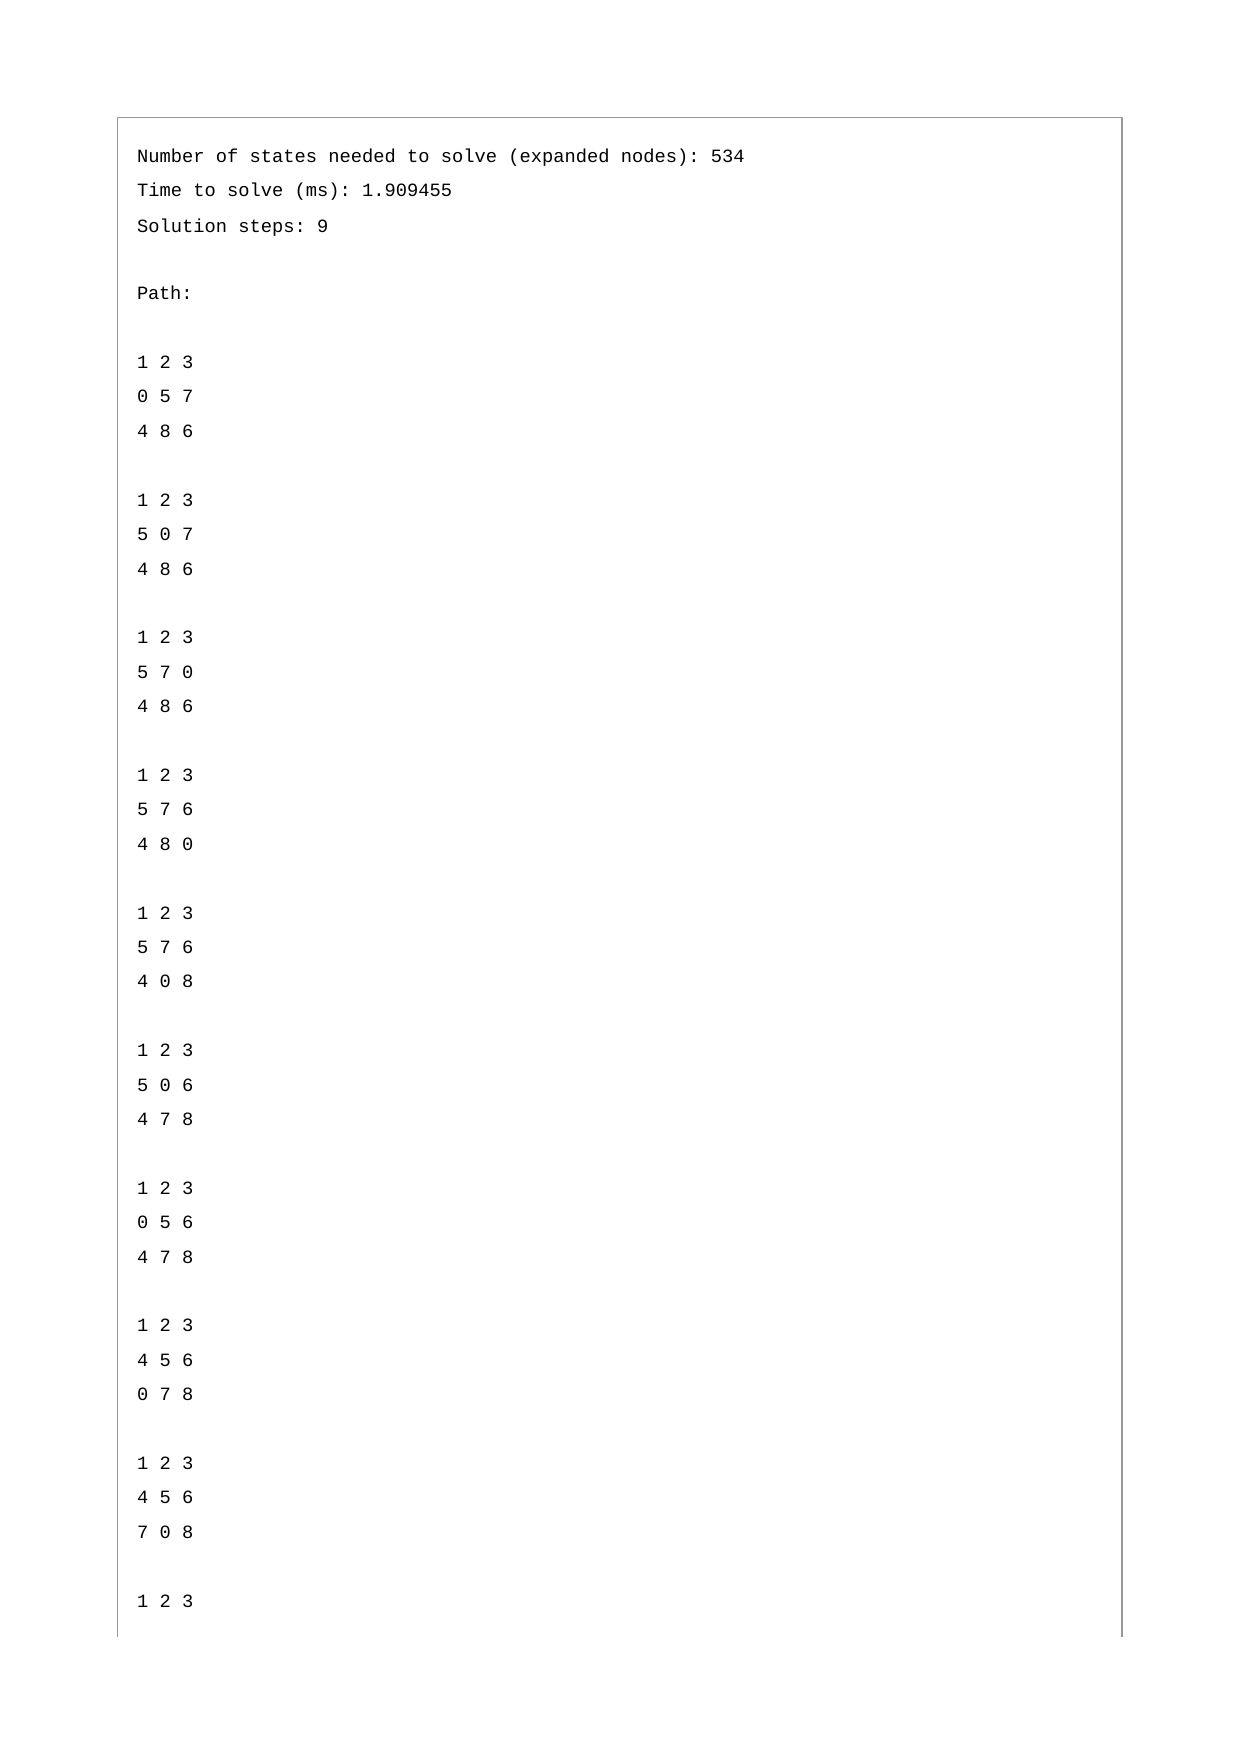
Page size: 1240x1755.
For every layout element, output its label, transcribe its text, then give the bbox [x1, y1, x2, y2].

text [1123, 1454, 1135, 1475]
text [1123, 938, 1135, 959]
text [1123, 766, 1135, 787]
text 7 0 8 [137, 1523, 1121, 1544]
text 1 2 3 [137, 353, 1121, 374]
text 1 2 3 [137, 1316, 1121, 1337]
text 5 7 0 [137, 662, 1121, 684]
text 4 8 0 [137, 834, 1121, 856]
text [1123, 559, 1135, 581]
text 5 0 7 [137, 525, 1121, 546]
text [1123, 1041, 1135, 1062]
text 5 0 6 [137, 1075, 1121, 1097]
text 4 5 6 [137, 1351, 1121, 1372]
text [1123, 491, 1135, 512]
text [1123, 972, 1135, 993]
text [1123, 1351, 1135, 1372]
text 4 7 8 [137, 1110, 1121, 1131]
text [1123, 1179, 1135, 1200]
text [1123, 800, 1135, 821]
text [1123, 422, 1135, 443]
text [1123, 1247, 1135, 1269]
text 1 2 3 [137, 1591, 1121, 1613]
text 5 7 6 [137, 938, 1121, 959]
text [1123, 1488, 1135, 1509]
text 4 8 6 [137, 559, 1121, 581]
text 1 2 3 [137, 1179, 1121, 1200]
text 1 2 3 [137, 903, 1121, 925]
text [1123, 1591, 1135, 1613]
text 1 2 3 [137, 1041, 1121, 1062]
text 5 7 6 [137, 800, 1121, 821]
text [1123, 1213, 1135, 1234]
text [1123, 1075, 1135, 1097]
text [1123, 1110, 1135, 1131]
text 1 2 3 [137, 628, 1121, 649]
text 4 8 6 [137, 422, 1121, 443]
text [1123, 697, 1135, 718]
text [1123, 903, 1135, 925]
text 0 5 6 [137, 1213, 1121, 1234]
text [1123, 284, 1135, 305]
text [1123, 662, 1135, 684]
text 1 2 3 [137, 491, 1121, 512]
text Path: [137, 284, 1121, 305]
text 0 5 7 [137, 387, 1121, 408]
text [1123, 525, 1135, 546]
text 0 7 8 [137, 1385, 1121, 1406]
text [1123, 628, 1135, 649]
text 4 7 8 [137, 1247, 1121, 1269]
text Solution steps: 9 [137, 215, 1121, 236]
text 1 2 3 [137, 1454, 1121, 1475]
text [1123, 1316, 1135, 1337]
text [1123, 353, 1135, 374]
text 4 5 6 [137, 1488, 1121, 1509]
text [1123, 834, 1135, 856]
text 1 2 3 [137, 766, 1121, 787]
text Number of states needed to solve (expanded nodes): 534 Time to solve (ms): 1.909455 [137, 147, 783, 202]
text [1123, 1385, 1135, 1406]
text [1123, 1523, 1135, 1544]
text [1123, 387, 1135, 408]
text 4 0 8 [137, 972, 1121, 993]
text 4 8 6 [137, 697, 1121, 718]
